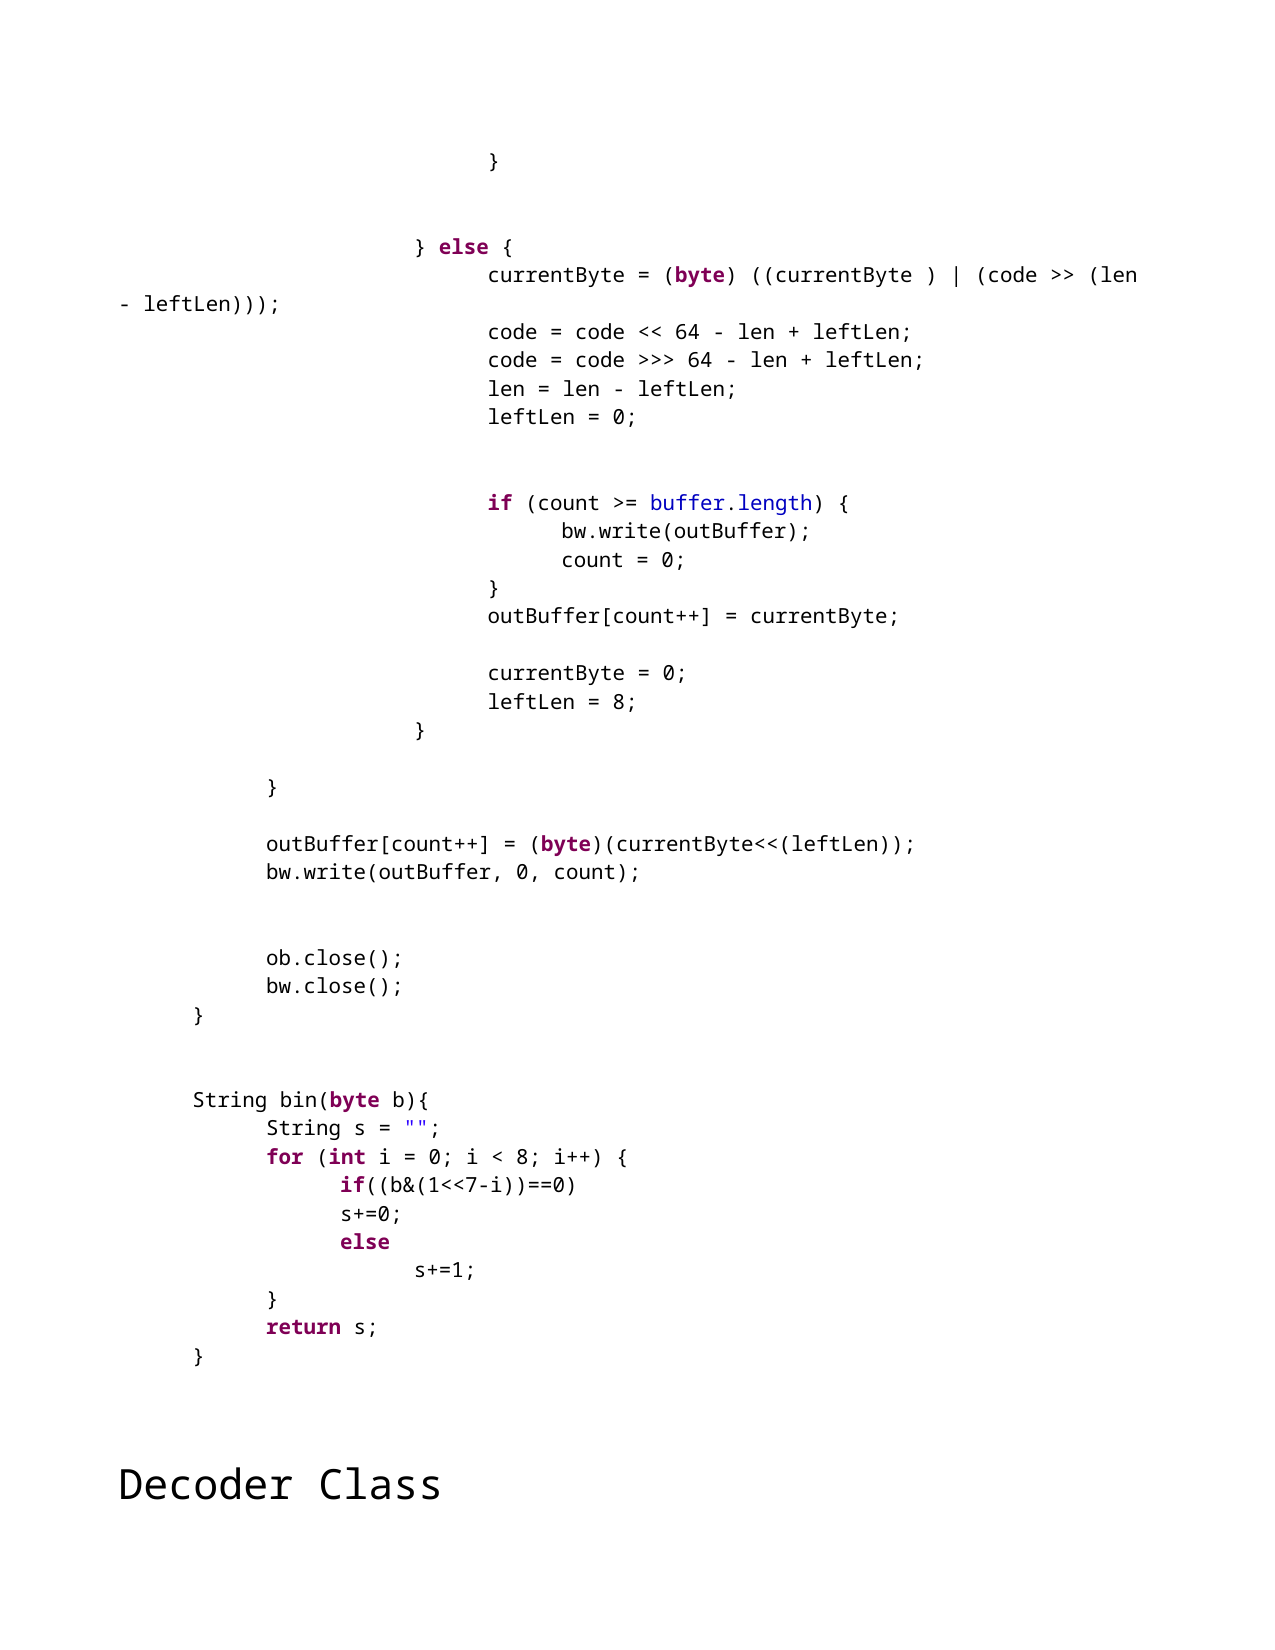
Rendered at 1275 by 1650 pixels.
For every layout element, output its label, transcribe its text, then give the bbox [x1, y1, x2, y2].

text } [118, 715, 1157, 744]
text len = len - leftLen; [118, 374, 1157, 402]
text code = code >>> 64 - len + leftLen; [118, 346, 1157, 374]
text code = code << 64 - len + leftLen; [118, 317, 1157, 346]
text ob.close(); [118, 943, 1157, 971]
text bw.write(outBuffer); [118, 516, 1157, 545]
text if((b&(1<<7-i))==0) [118, 1170, 1157, 1199]
text else [118, 1227, 1157, 1256]
text return s; [118, 1312, 1157, 1341]
text String s = ""; [118, 1113, 1157, 1142]
text } [118, 772, 1157, 801]
text outBuffer[count++] = (byte)(currentByte<<(leftLen)); [118, 829, 1157, 857]
text } [118, 1341, 1157, 1369]
text } [118, 1284, 1157, 1312]
text leftLen = 8; [118, 687, 1157, 715]
text Decoder Class [118, 1455, 1157, 1511]
text outBuffer[count++] = currentByte; [118, 602, 1157, 630]
text count = 0; [118, 545, 1157, 573]
text bw.write(outBuffer, 0, count); [118, 857, 1157, 886]
text if (count >= buffer.length) { [118, 488, 1157, 516]
text } [118, 147, 1157, 175]
text leftLen = 0; [118, 402, 1157, 431]
text for (int i = 0; i < 8; i++) { [118, 1142, 1157, 1170]
text currentByte = (byte) ((currentByte ) | (code >> (len - leftLen))); [118, 260, 1157, 317]
text bw.close(); [118, 971, 1157, 1000]
text } else { [118, 232, 1157, 260]
text currentByte = 0; [118, 658, 1157, 687]
text } [118, 573, 1157, 602]
text s+=0; [118, 1199, 1157, 1227]
text } [118, 1000, 1157, 1028]
text s+=1; [118, 1256, 1157, 1284]
text String bin(byte b){ [118, 1085, 1157, 1113]
